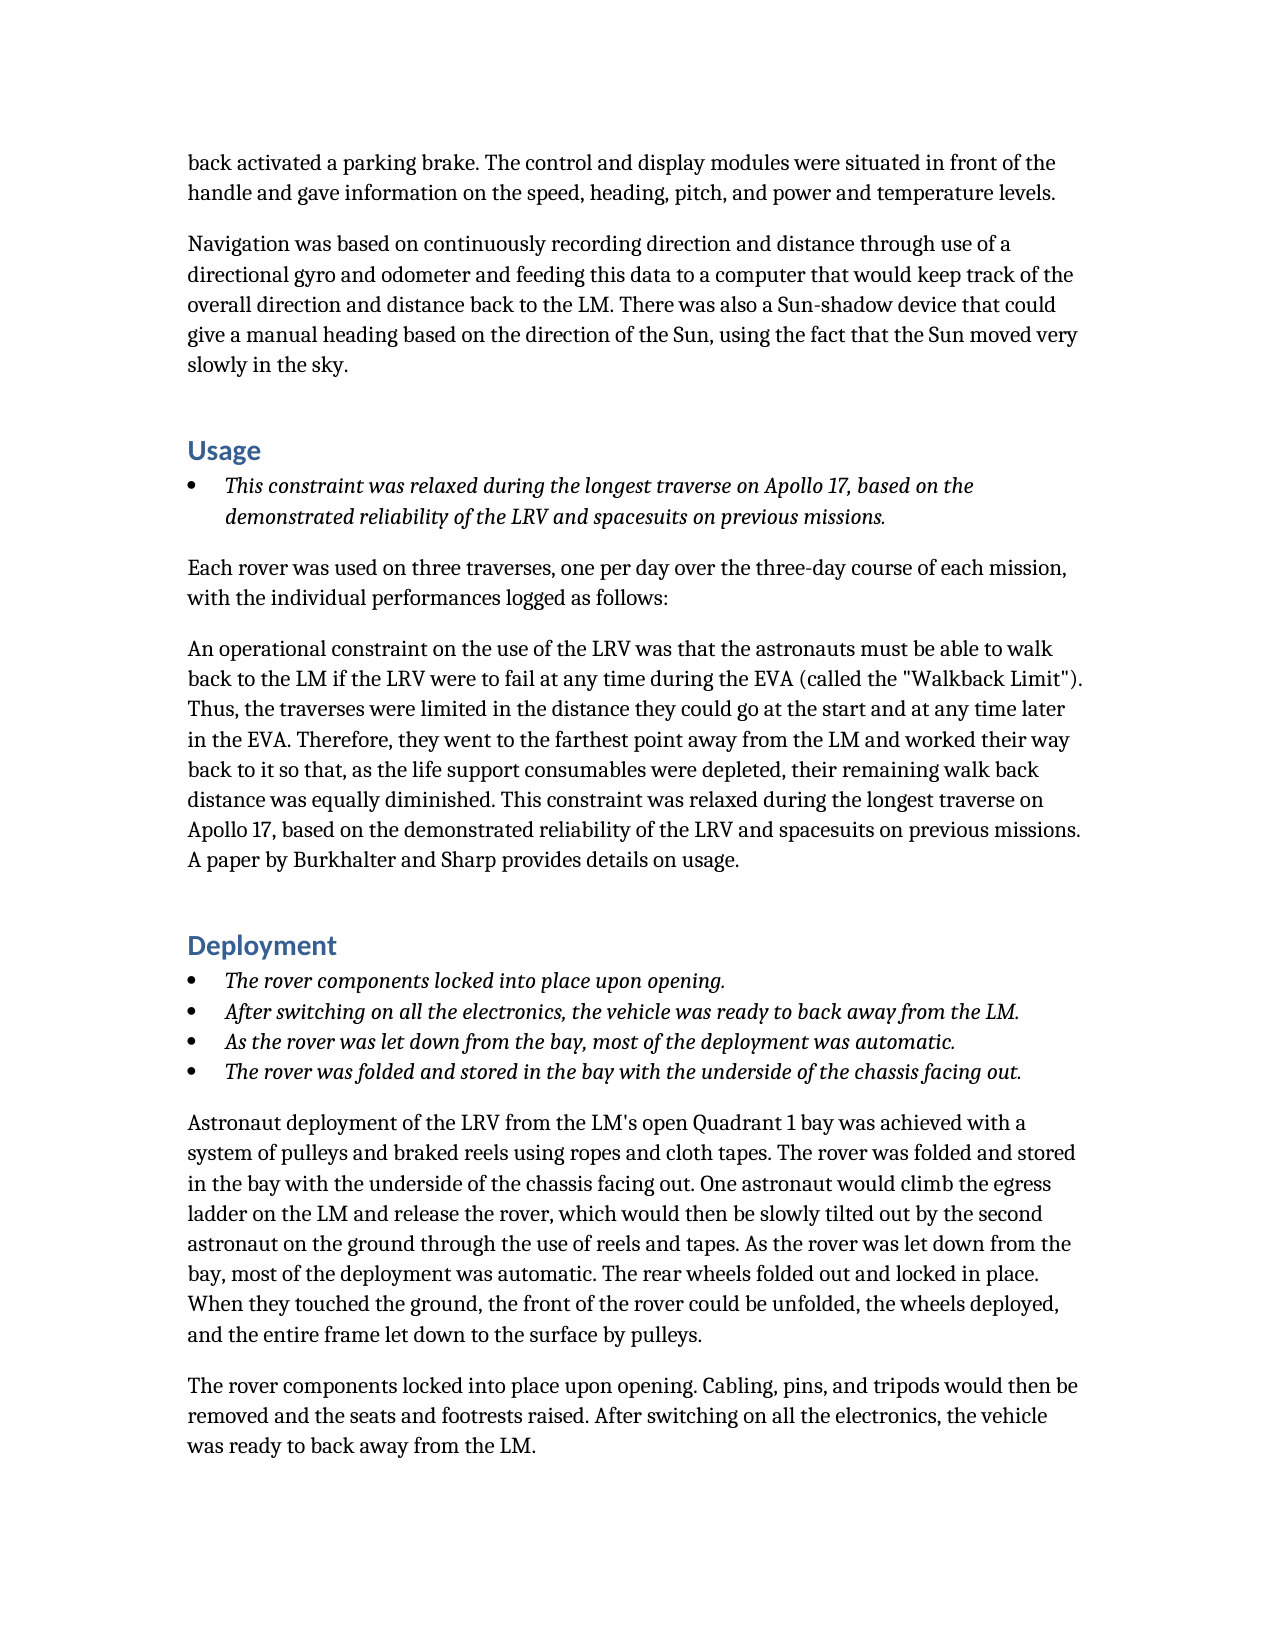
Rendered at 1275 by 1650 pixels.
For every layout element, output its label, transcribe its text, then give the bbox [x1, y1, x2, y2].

list As the rover was let down from the bay, most of the deployment was automatic. [187, 1029, 1087, 1055]
list After switching on all the electronics, the vehicle was ready to back away from the LM. [187, 998, 1087, 1025]
list This constraint was relaxed during the longest traverse on Apollo 17, based on the demonstrated reliability of the LRV and spacesuits on previous missions. [187, 473, 1087, 530]
text Astronaut deployment of the LRV from the LM's open Quadrant 1 bay was achieved with a system of pulleys and braked reels using ropes and cloth tapes. The rover was folded and stored in the bay with the underside of the chassis facing out. One astronaut would climb the egress ladder on the LM and release the rover, which would then be slowly tilted out by the second astronaut on the ground through the use of reels and tapes. As the rover was let down from the bay, most of the deployment was automatic. The rear wheels folded out and locked in place. When they touched the ground, the front of the rover could be unfolded, the wheels deployed, and the entire frame let down to the surface by pulleys. [187, 1110, 1087, 1348]
text Navigation was based on continuously recording direction and distance through use of a directional gyro and odometer and feeding this data to a computer that would keep track of the overall direction and distance back to the LM. There was also a Sun-shadow device that could give a manual heading based on the direction of the Sun, using the fact that the Sun moved very slowly in the sky. [187, 231, 1087, 378]
list The rover was folded and stored in the bay with the underside of the chassis facing out. [187, 1059, 1087, 1085]
subtitle Deployment [187, 927, 1087, 963]
list The rover components locked into place upon opening. [187, 968, 1087, 995]
text An operational constraint on the use of the LRV was that the astronauts must be able to walk back to the LM if the LRV were to fail at any time during the EVA (called the "Walkback Limit"). Thus, the traverses were limited in the distance they could go at the start and at any time later in the EVA. Therefore, they went to the farthest point away from the LM and worked their way back to it so that, as the life support consumables were depleted, their remaining walk back distance was equally diminished. This constraint was relaxed during the longest traverse on Apollo 17, based on the demonstrated reliability of the LRV and spacesuits on previous missions. A paper by Burkhalter and Sharp provides details on usage. [187, 636, 1087, 873]
text The rover components locked into place upon opening. Cabling, pins, and tripods would then be removed and the seats and footrests raised. After switching on all the electronics, the vehicle was ready to back away from the LM. [187, 1372, 1087, 1459]
text back activated a parking brake. The control and display modules were situated in front of the handle and gave information on the speed, heading, pitch, and power and temperature levels. [187, 150, 1087, 207]
subtitle Usage [187, 432, 1087, 468]
text Each rover was used on three traverses, one per day over the three-day course of each mission, with the individual performances logged as follows: [187, 554, 1087, 611]
